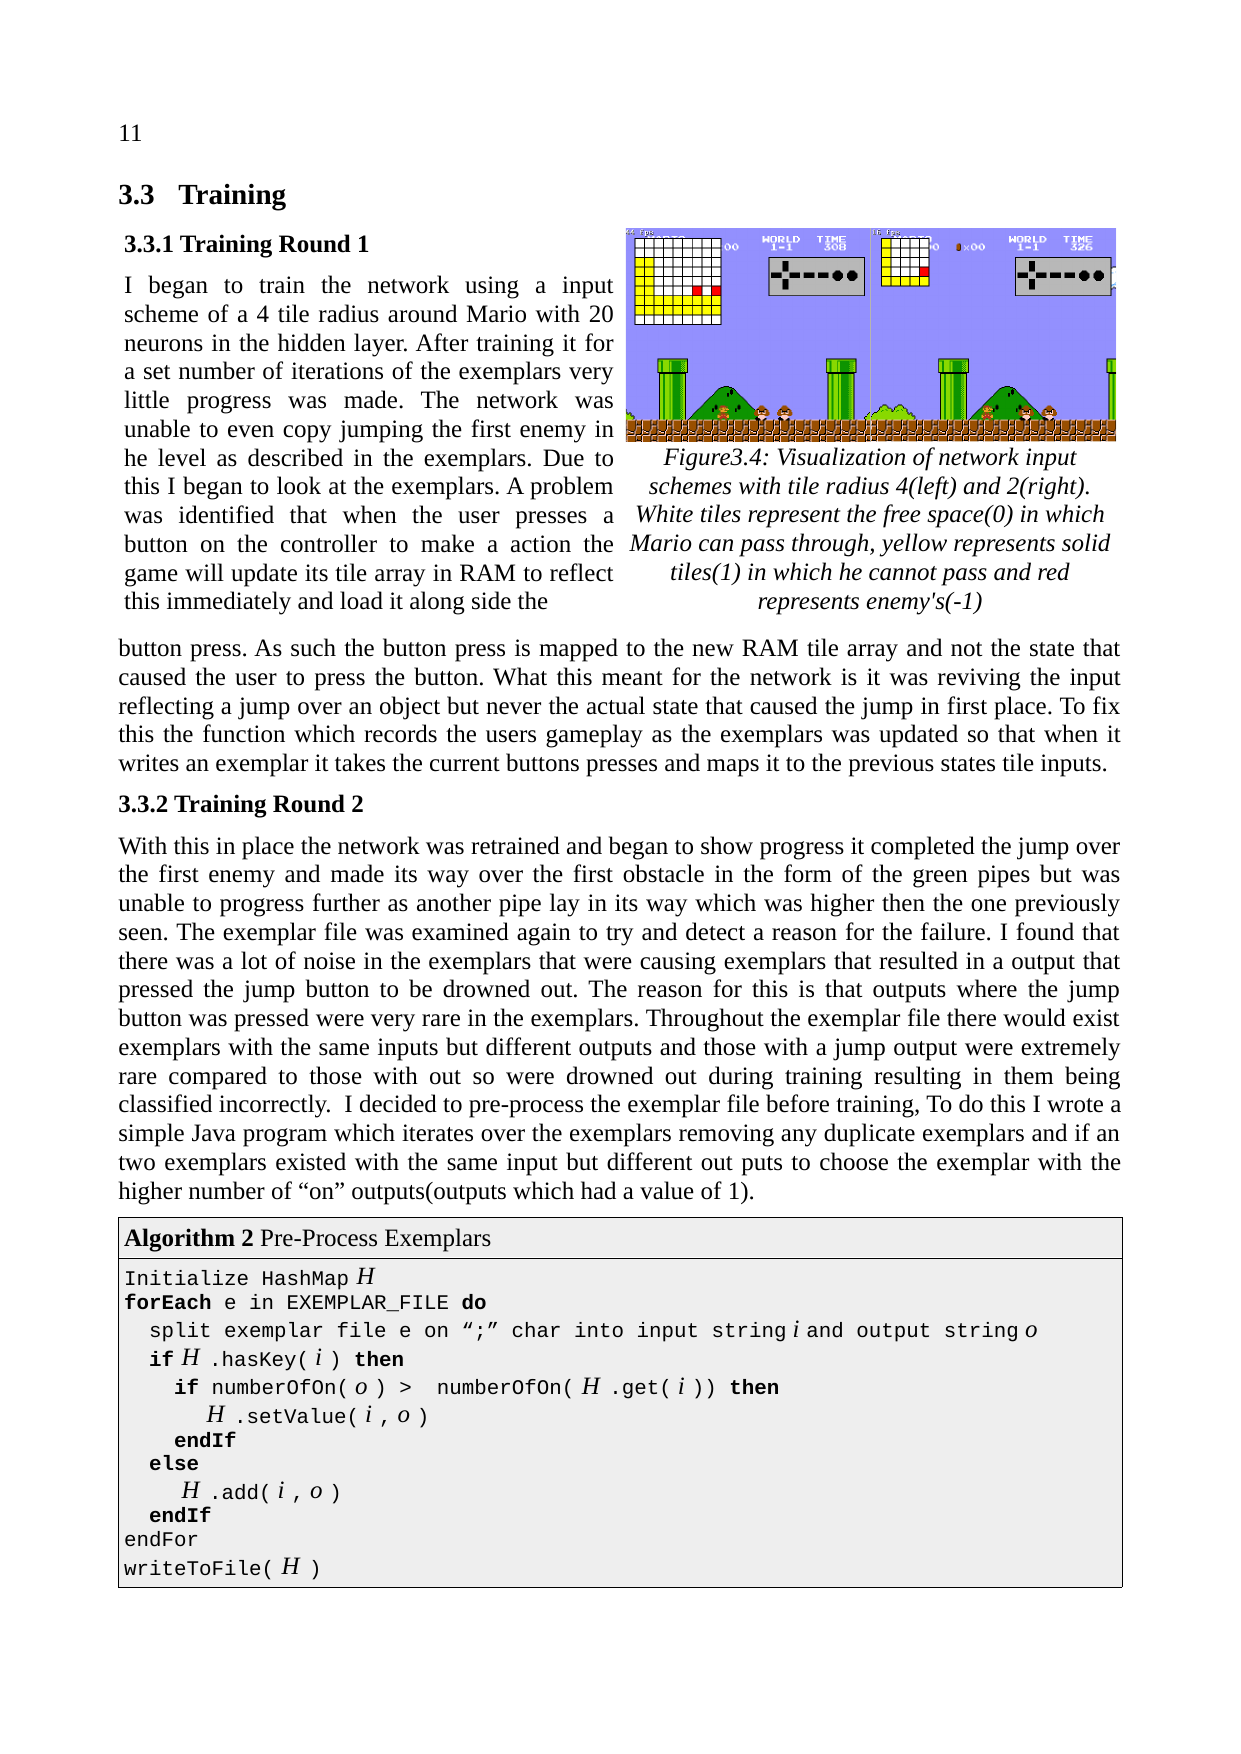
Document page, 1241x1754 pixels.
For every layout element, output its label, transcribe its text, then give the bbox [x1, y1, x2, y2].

subtitle 3.3 Training [118, 177, 1122, 211]
table_header Figure3.4: Visualization of network input schemes with tile radius 4(left) and 2(right). White tiles represent the free space(0) in which Mario can pass through, yellow represents solid tiles(1) in which he cannot pass and red represents enemy's(-1) [620, 223, 1122, 633]
picture [625, 228, 1117, 442]
table_header 3.3.1 Training Round 1 I began to train the network using a input scheme of a 4 tile radius around Mario with 20 neurons in the hidden layer. After training it for a set number of iterations of the exemplars very little progress was made. The network was unable to even copy jumping the first enemy in he level as described in the exemplars. Due to this I began to look at the exemplars. A problem was identified that when the user presses a button on the controller to make a action the game will update its tile array in RAM to reflect this immediately and load it along side the [118, 223, 620, 633]
table_header Algorithm 2 Pre-Process Exemplars [119, 1218, 1122, 1257]
table_cell Initialize HashMap forEach e in EXEMPLAR_FILE do split exemplar file e on “;” char into input stringand output string if.hasKey() then if numberOfOn() > numberOfOn(.get()) then .setValue(,) endIf else .add(,) endIf endFor writeToFile() [119, 1259, 1122, 1587]
text With this in place the network was retrained and began to show progress it completed the jump over the first enemy and made its way over the first obstacle in the form of the green pipes but was unable to progress further as another pipe lay in its way which was higher then the one previously seen. The exemplar file was examined again to try and detect a reason for the failure. I found that there was a lot of noise in the exemplars that were causing exemplars that resulted in a output that pressed the jump button to be drowned out. The reason for this is that outputs where the jump button was pressed were very rare in the exemplars. Throughout the exemplar file there would exist exemplars with the same inputs but different outputs and those with a jump output were extremely rare compared to those with out so were drowned out during training resulting in them being classified incorrectly. I decided to pre-process the exemplar file before training, To do this I wrote a simple Java program which iterates over the exemplars removing any duplicate exemplars and if an two exemplars existed with the same input but different out puts to choose the exemplar with the higher number of “on” outputs(outputs which had a value of 1). [118, 831, 1122, 1204]
text 3.3.2 Training Round 2 [118, 789, 1122, 818]
text button press. As such the button press is mapped to the new RAM tile array and not the state that caused the user to press the button. What this meant for the network is it was reviving the input reflecting a jump over an object but never the actual state that caused the jump in first place. To fix this the function which records the users gameplay as the exemplars was updated so that when it writes an exemplar it takes the current buttons presses and maps it to the previous states tile inputs. [118, 633, 1122, 777]
